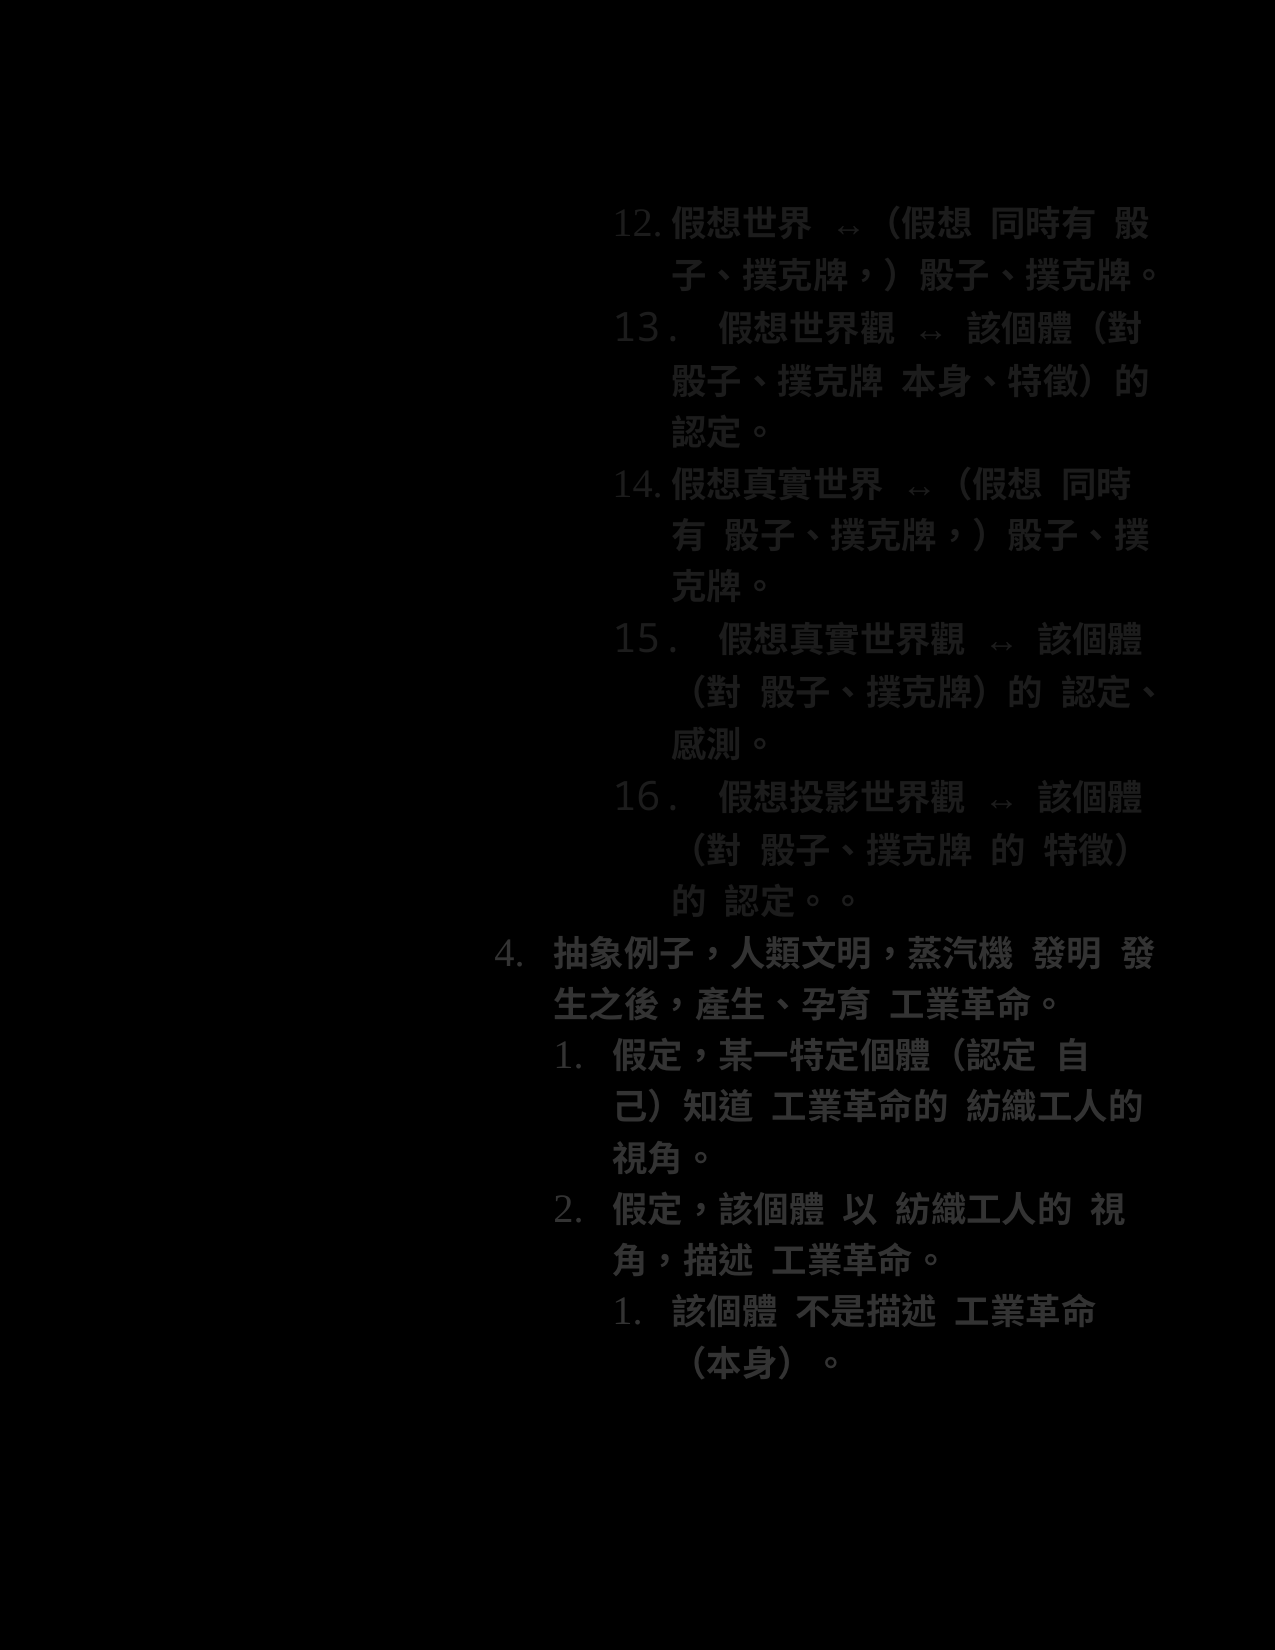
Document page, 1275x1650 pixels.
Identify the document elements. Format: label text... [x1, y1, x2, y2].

list 假想世界 ↔（假想 同時有 骰子、撲克牌，）骰子、撲克牌。 [612, 196, 1157, 298]
list 該個體 不是描述 工業革命（本身）。 [612, 1284, 1157, 1386]
list 假想投影世界觀 ↔ 該個體（對 骰子、撲克牌 的 特徵）的 認定。。 [612, 767, 1157, 925]
list 假想真實世界觀 ↔ 該個體（對 骰子、撲克牌）的 認定、感測。 [612, 610, 1157, 767]
list 假想真實世界 ↔（假想 同時有 骰子、撲克牌，）骰子、撲克牌。 [612, 456, 1157, 610]
list 假想世界觀 ↔ 該個體（對 骰子、撲克牌 本身、特徵）的 認定。 [612, 298, 1157, 456]
list 假定，該個體 以 紡織工人的 視角，描述 工業革命。 [553, 1181, 1157, 1284]
list 抽象例子，人類文明，蒸汽機 發明 發生之後，產生、孕育 工業革命。 [494, 925, 1157, 1027]
list 假定，某一特定個體（認定 自己）知道 工業革命的 紡織工人的 視角。 [553, 1027, 1157, 1181]
